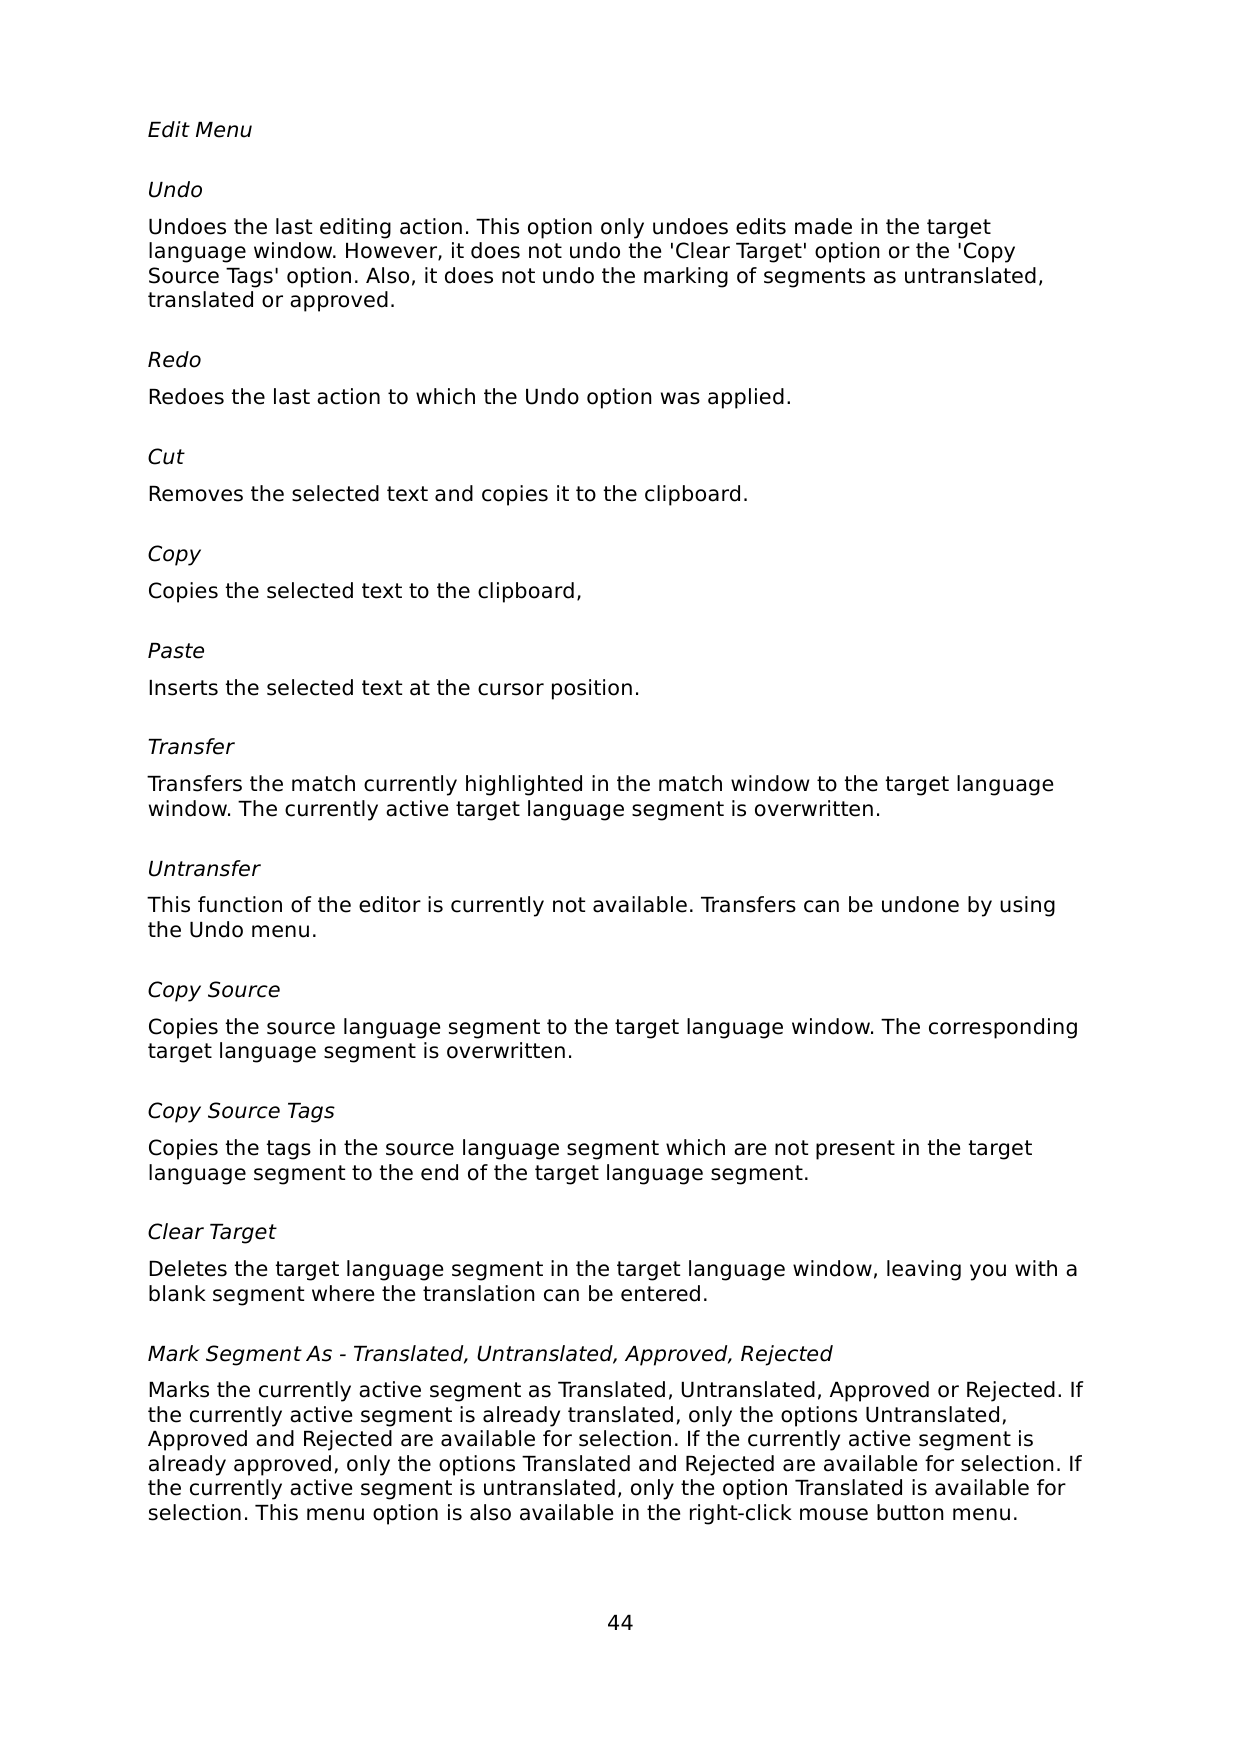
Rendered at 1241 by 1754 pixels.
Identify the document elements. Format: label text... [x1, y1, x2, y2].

text Untransfer [148, 857, 1093, 881]
text Redo [148, 348, 1093, 373]
text Clear Target [148, 1220, 1093, 1245]
text Removes the selected text and copies it to the clipboard. [148, 482, 1093, 506]
text Deletes the target language segment in the target language window, leaving you with a blank segment where the translation can be entered. [148, 1257, 1093, 1306]
text Copies the tags in the source language segment which are not present in the target language segment to the end of the target language segment. [148, 1136, 1093, 1185]
text Mark Segment As - Translated, Untranslated, Approved, Rejected [148, 1342, 1093, 1366]
text Inserts the selected text at the cursor position. [148, 675, 1093, 700]
text Transfer [148, 735, 1093, 760]
text Copies the source language segment to the target language window. The corresponding target language segment is overwritten. [148, 1015, 1093, 1064]
text Copy Source [148, 978, 1093, 1002]
text Redoes the last action to which the Undo option was applied. [148, 385, 1093, 409]
text Cut [148, 445, 1093, 469]
text Paste [148, 638, 1093, 663]
text Copies the selected text to the clipboard, [148, 579, 1093, 603]
text Copy [148, 542, 1093, 566]
text Undo [148, 178, 1093, 202]
text Transfers the match currently highlighted in the match window to the target language window. The currently active target language segment is overwritten. [148, 772, 1093, 821]
text Undoes the last editing action. This option only undoes edits made in the target language window. However, it does not undo the 'Clear Target' option or the 'Copy Source Tags' option. Also, it does not undo the marking of segments as untranslated, translated or approved. [148, 215, 1093, 313]
text Edit Menu [148, 118, 1093, 143]
text Marks the currently active segment as Translated, Untranslated, Approved or Rejected. If the currently active segment is already translated, only the options Untranslated, Approved and Rejected are available for selection. If the currently active segment is already approved, only the options Translated and Rejected are available for selection. If the currently active segment is untranslated, only the option Translated is available for selection. This menu option is also available in the right-click mouse button menu. [148, 1378, 1093, 1525]
text Copy Source Tags [148, 1099, 1093, 1123]
text This function of the editor is currently not available. Transfers can be undone by using the Undo menu. [148, 893, 1093, 942]
